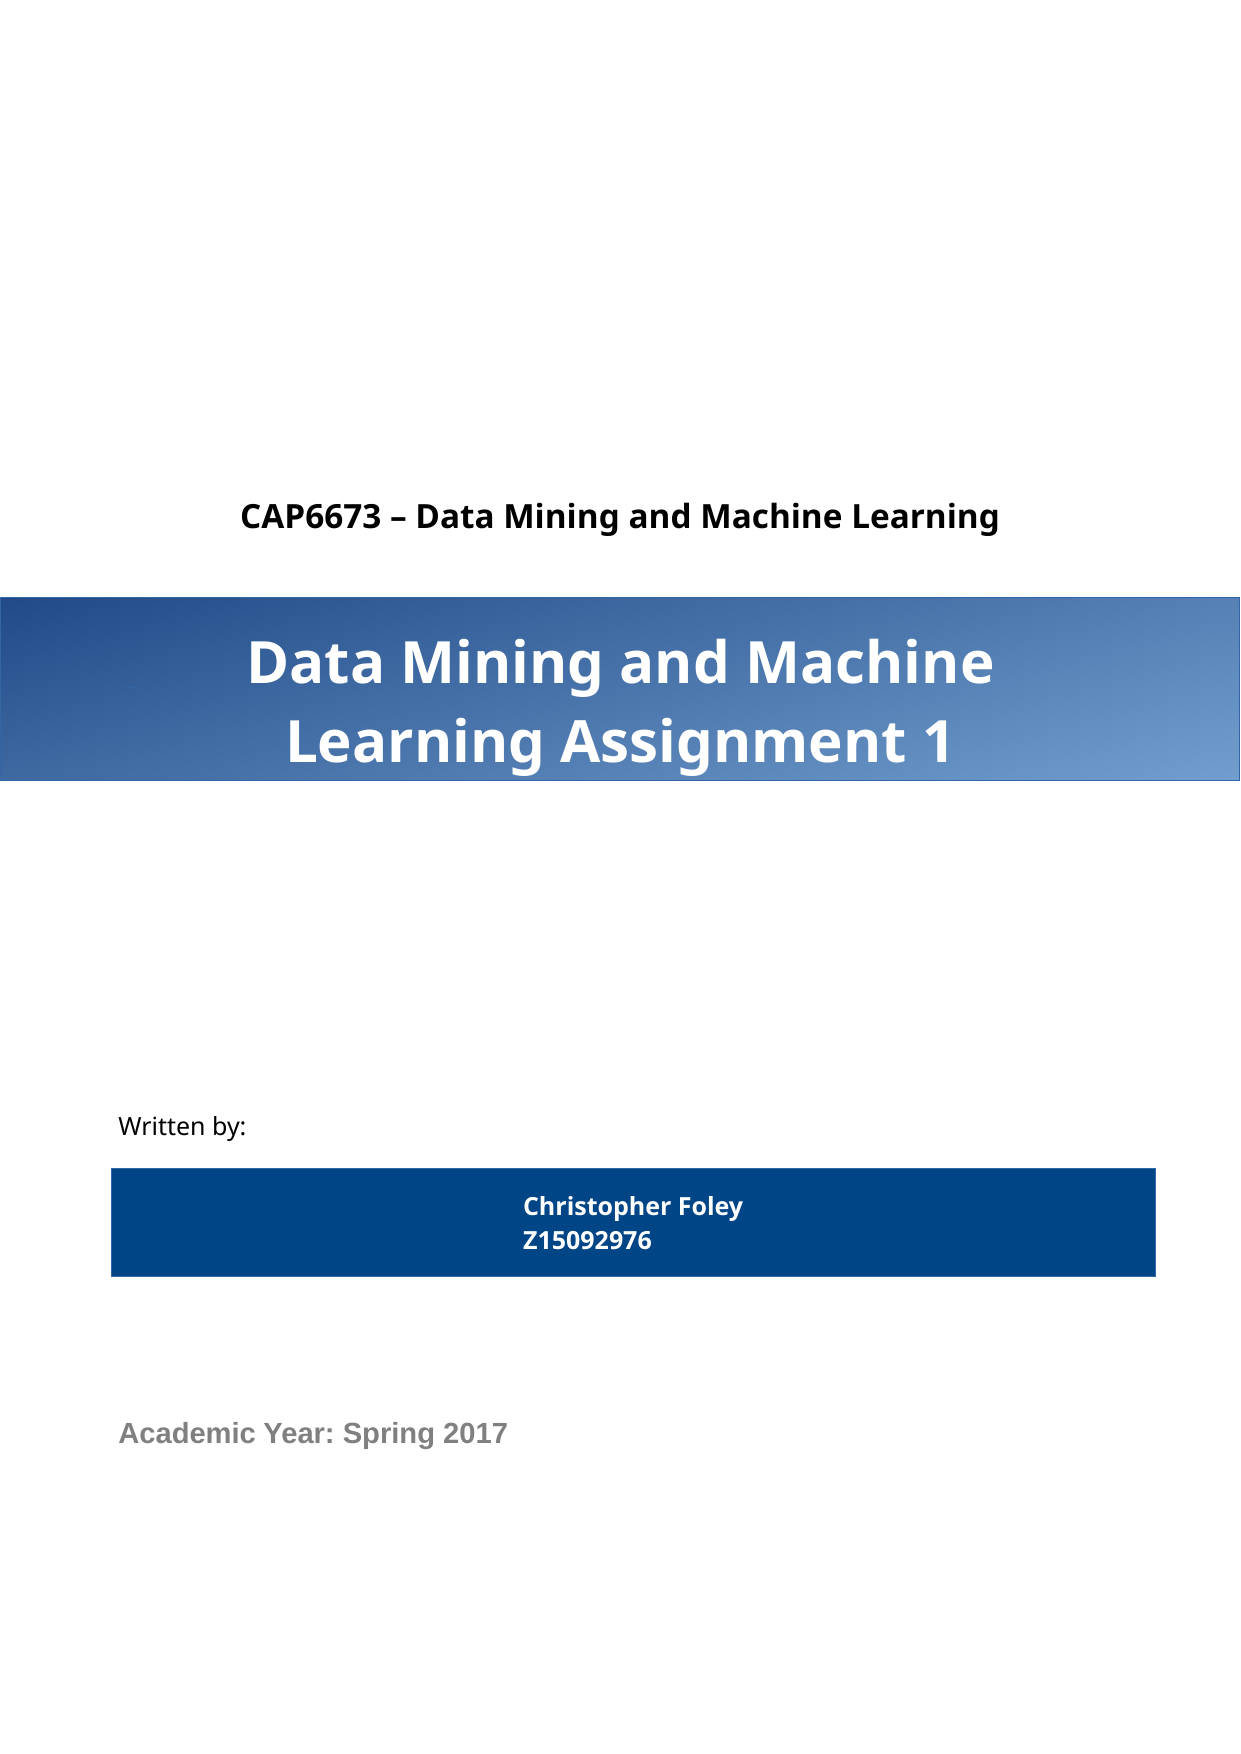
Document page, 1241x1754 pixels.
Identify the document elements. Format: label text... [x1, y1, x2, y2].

subtitle Academic Year: Spring 2017 [118, 1416, 1122, 1450]
text Written by: [118, 1109, 1122, 1143]
text CAP6673 – Data Mining and Machine Learning [118, 493, 1122, 538]
